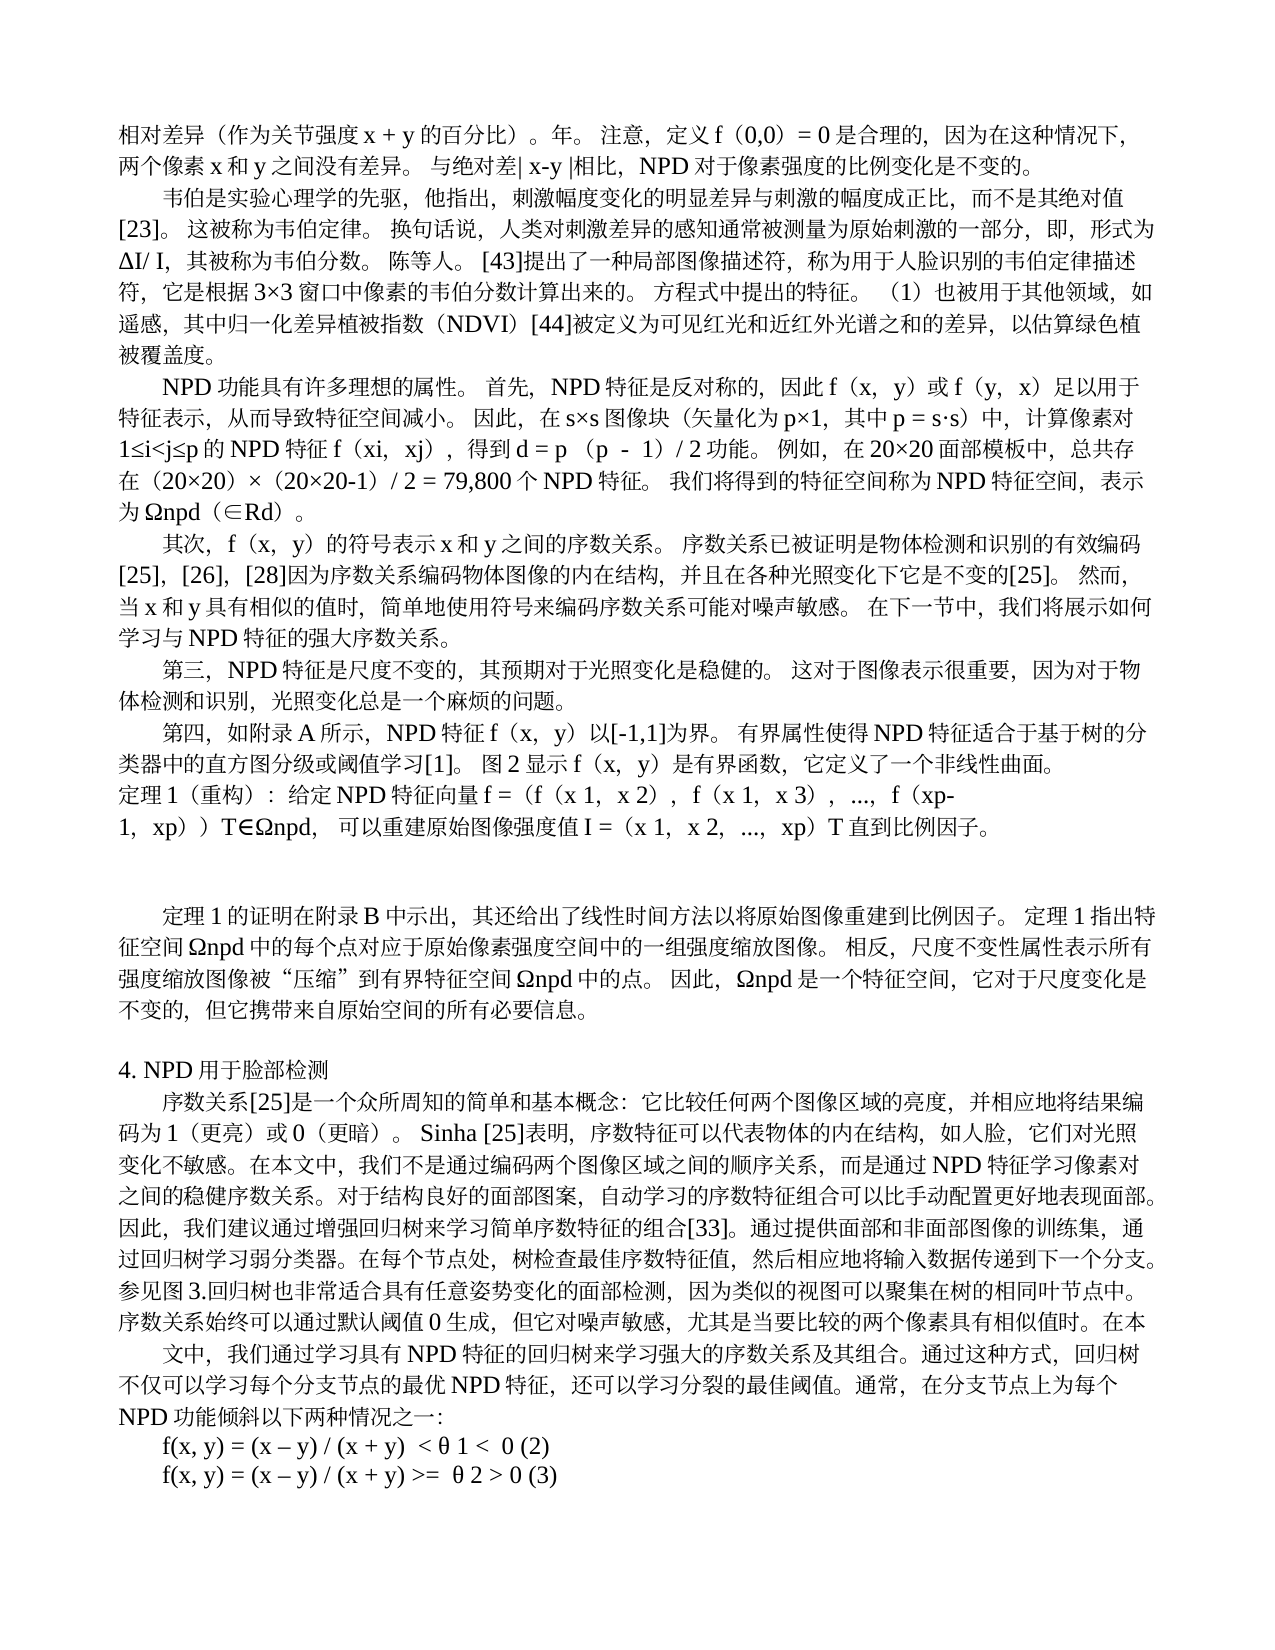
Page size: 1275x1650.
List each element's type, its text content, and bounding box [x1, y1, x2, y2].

text 序数关系[25]是一个众所周知的简单和基本概念：它比较任何两个图像区域的亮度，并相应地将结果编码为1（更亮）或0（更暗）。 Sinha [25]表明，序数特征可以代表物体的内在结构，如人脸，它们对光照变化不敏感。在本文中，我们不是通过编码两个图像区域之间的顺序关系，而是通过NPD特征学习像素对之间的稳健序数关系。对于结构良好的面部图案，自动学习的序数特征组合可以比手动配置更好地表现面部。因此，我们建议通过增强回归树来学习简单序数特征的组合[33]。通过提供面部和非面部图像的训练集，通过回归树学习弱分类器。在每个节点处，树检查最佳序数特征值，然后相应地将输入数据传递到下一个分支。参见图3.回归树也非常适合具有任意姿势变化的面部检测，因为类似的视图可以聚集在树的相同叶节点中。 [118, 1085, 1157, 1305]
text NPD功能具有许多理想的属性。 首先，NPD特征是反对称的，因此f（x，y）或f（y，x）足以用于特征表示，从而导致特征空间减小。 因此，在s×s图像块（矢量化为p×1，其中p = s·s）中，计算像素对1≤i<j≤p的NPD特征f（xi，xj），得到d = p （p - 1）/ 2功能。 例如，在20×20面部模板中，总共存在（20×20）×（20×20-1）/ 2 = 79,800个NPD特征。 我们将得到的特征空间称为NPD特征空间，表示为Ωnpd（∈Rd）。 [118, 370, 1157, 527]
text 4. NPD用于脸部检测 [118, 1054, 1157, 1085]
text 第三，NPD特征是尺度不变的，其预期对于光照变化是稳健的。 这对于图像表示很重要，因为对于物体检测和识别，光照变化总是一个麻烦的问题。 [118, 653, 1157, 716]
text f(x, y) = (x – y) / (x + y) >= θ 2 > 0 (3) [118, 1460, 1157, 1489]
text 定理1的证明在附录B中示出，其还给出了线性时间方法以将原始图像重建到比例因子。 定理1指出特征空间Ωnpd中的每个点对应于原始像素强度空间中的一组强度缩放图像。 相反，尺度不变性属性表示所有强度缩放图像被“压缩”到有界特征空间Ωnpd中的点。 因此，Ωnpd是一个特征空间，它对于尺度变化是不变的，但它携带来自原始空间的所有必要信息。 [118, 899, 1157, 1025]
text f(x, y) = (x – y) / (x + y) < θ 1 < 0 (2) [118, 1431, 1157, 1460]
text 序数关系始终可以通过默认阈值0生成，但它对噪声敏感，尤其是当要比较的两个像素具有相似值时。在本 文中，我们通过学习具有NPD特征的回归树来学习强大的序数关系及其组合。通过这种方式，回归树不仅可以学习每个分支节点的最优NPD特征，还可以学习分裂的最佳阈值。通常，在分支节点上为每个NPD功能倾斜以下两种情况之一： [118, 1305, 1157, 1431]
text 第四，如附录A所示，NPD特征f（x，y）以[-1,1]为界。 有界属性使得NPD特征适合于基于树的分类器中的直方图分级或阈值学习[1]。 图2显示f（x，y）是有界函数，它定义了一个非线性曲面。 [118, 716, 1157, 779]
text 其次，f（x，y）的符号表示x和y之间的序数关系。 序数关系已被证明是物体检测和识别的有效编码[25]，[26]，[28]因为序数关系编码物体图像的内在结构，并且在各种光照变化下它是不变的[25]。 然而，当x和y具有相似的值时，简单地使用符号来编码序数关系可能对噪声敏感。 在下一节中，我们将展示如何学习与NPD特征的强大序数关系。 [118, 527, 1157, 653]
text 韦伯是实验心理学的先驱，他指出，刺激幅度变化的明显差异与刺激的幅度成正比，而不是其绝对值[23]。 这被称为韦伯定律。 换句话说，人类对刺激差异的感知通常被测量为原始刺激的一部分，即，形式为ΔI/ I，其被称为韦伯分数。 陈等人。 [43]提出了一种局部图像描述符，称为用于人脸识别的韦伯定律描述符，它是根据3×3窗口中像素的韦伯分数计算出来的。 方程式中提出的特征。 （1）也被用于其他领域，如遥感，其中归一化差异植被指数（NDVI）[44]被定义为可见红光和近红外光谱之和的差异，以估算绿色植被覆盖度。 [118, 181, 1157, 370]
text 相对差异（作为关节强度x + y的百分比）。年。 注意，定义f（0,0）= 0是合理的，因为在这种情况下，两个像素x和y之间没有差异。 与绝对差| x-y |相比，NPD对于像素强度的比例变化是不变的。 [118, 118, 1157, 181]
text 定理1（重构）：给定NPD特征向量f =（f（x 1，x 2），f（x 1，x 3），...，f（xp-1，xp））T∈Ωnpd， 可以重建原始图像强度值I =（x 1，x 2，...，xp）T直到比例因子。 [118, 779, 1157, 842]
